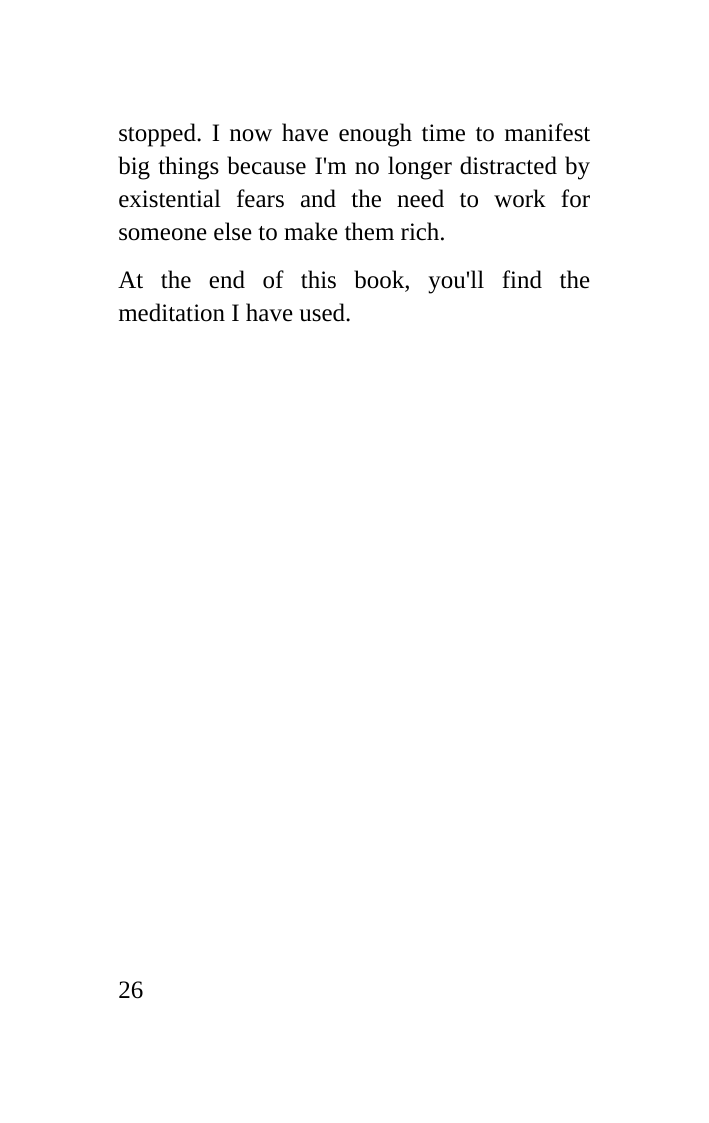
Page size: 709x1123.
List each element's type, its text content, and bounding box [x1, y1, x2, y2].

text At the end of this book, you'll find the meditation I have used. [118, 265, 591, 327]
text stopped. I now have enough time to manifest big things because I'm no longer distracted by existential fears and the need to work for someone else to make them rich. [118, 118, 591, 246]
